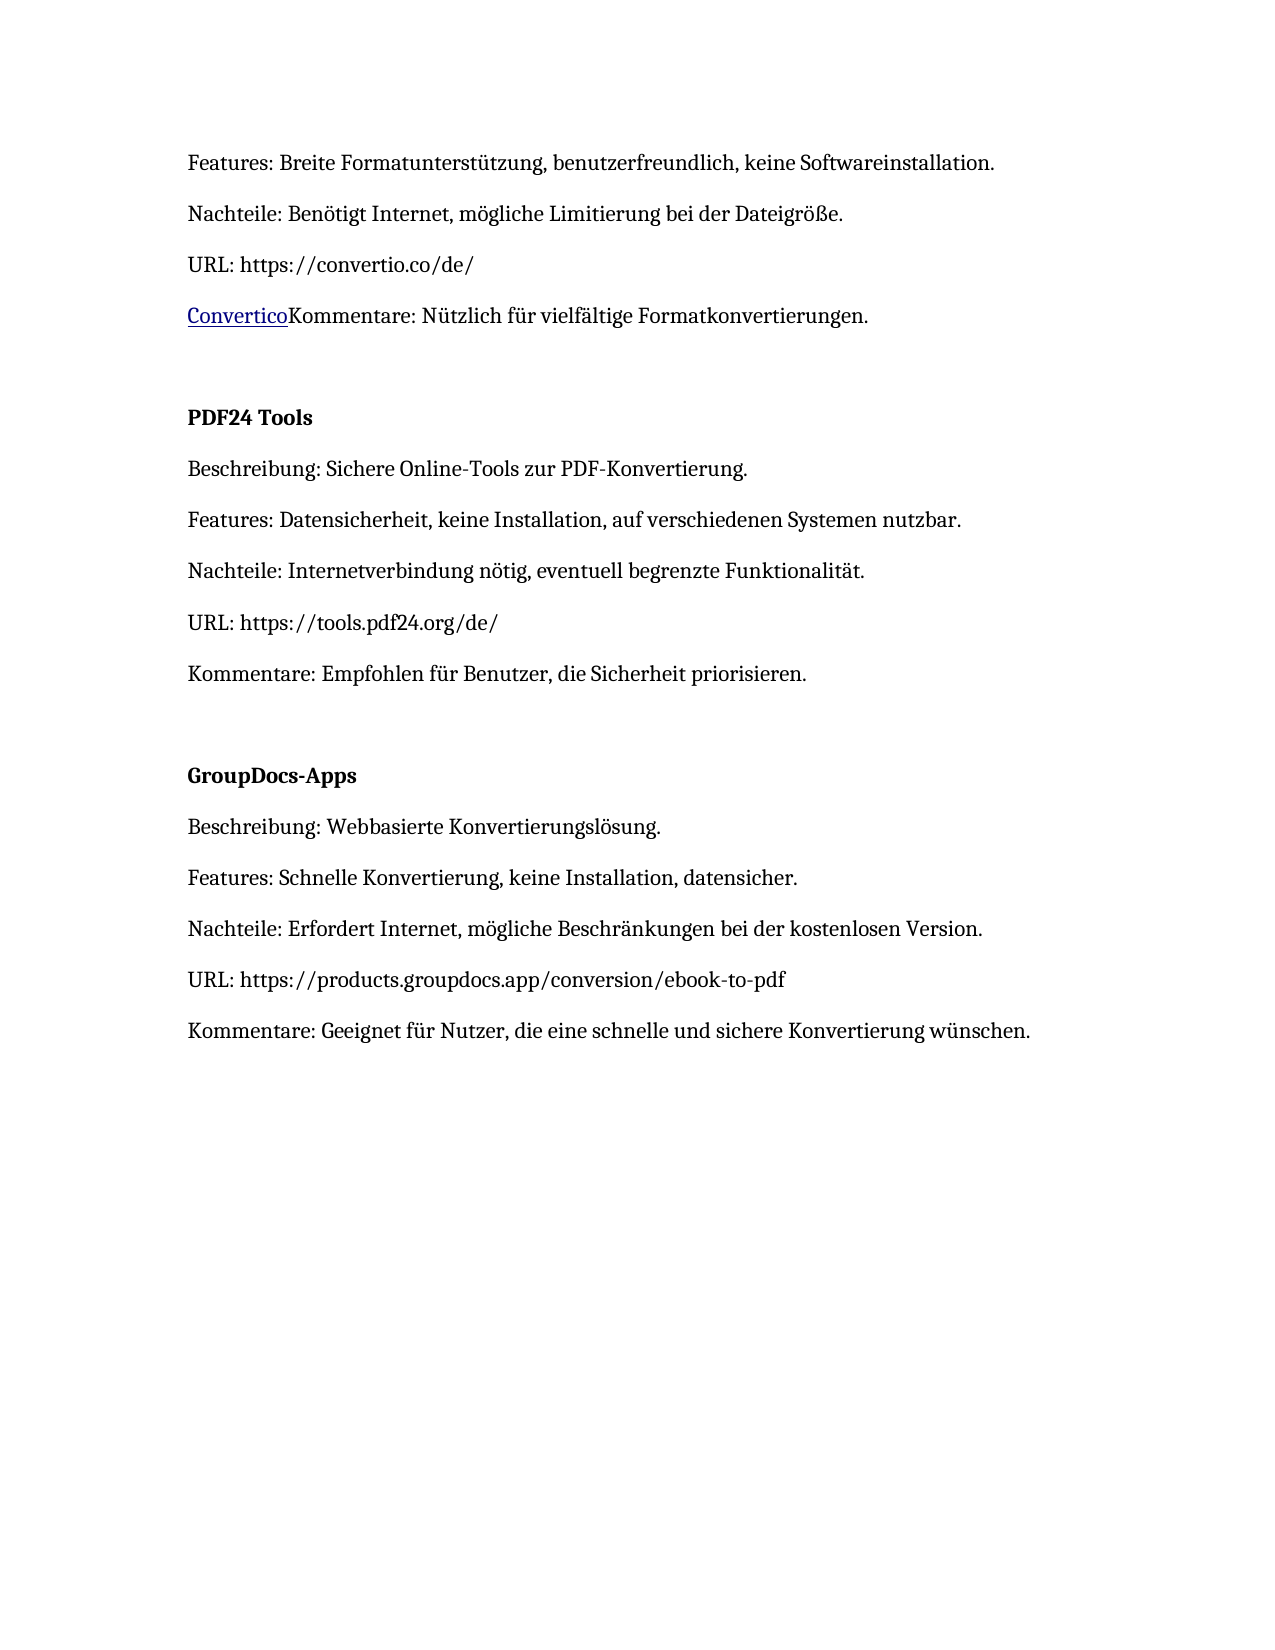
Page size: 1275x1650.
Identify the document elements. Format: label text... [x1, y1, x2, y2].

text Features: Datensicherheit, keine Installation, auf verschiedenen Systemen nutzbar. [187, 507, 1087, 534]
text Beschreibung: Sichere Online-Tools zur PDF-Konvertierung. [187, 456, 1087, 483]
text Nachteile: Benötigt Internet, mögliche Limitierung bei der Dateigröße. [187, 201, 1087, 227]
text Nachteile: Erfordert Internet, mögliche Beschränkungen bei der kostenlosen Version. [187, 916, 1087, 942]
text URL: https://products.groupdocs.app/conversion/ebook-to-pdf [187, 967, 1087, 993]
text URL: https://tools.pdf24.org/de/ [187, 609, 1087, 636]
text Features: Schnelle Konvertierung, keine Installation, datensicher. [187, 864, 1087, 891]
text Features: Breite Formatunterstützung, benutzerfreundlich, keine Softwareinstallation. [187, 150, 1087, 176]
text Kommentare: Geeignet für Nutzer, die eine schnelle und sichere Konvertierung wünschen. [187, 1018, 1087, 1044]
text Nachteile: Internetverbindung nötig, eventuell begrenzte Funktionalität. [187, 558, 1087, 585]
text Beschreibung: Webbasierte Konvertierungslösung. [187, 813, 1087, 840]
text URL: https://convertio.co/de/ [187, 252, 1087, 278]
text GroupDocs-Apps [187, 762, 1087, 789]
text ConverticoKommentare: Nützlich für vielfältige Formatkonvertierungen. [187, 303, 1087, 329]
text Kommentare: Empfohlen für Benutzer, die Sicherheit priorisieren. [187, 660, 1087, 687]
text PDF24 Tools [187, 405, 1087, 432]
